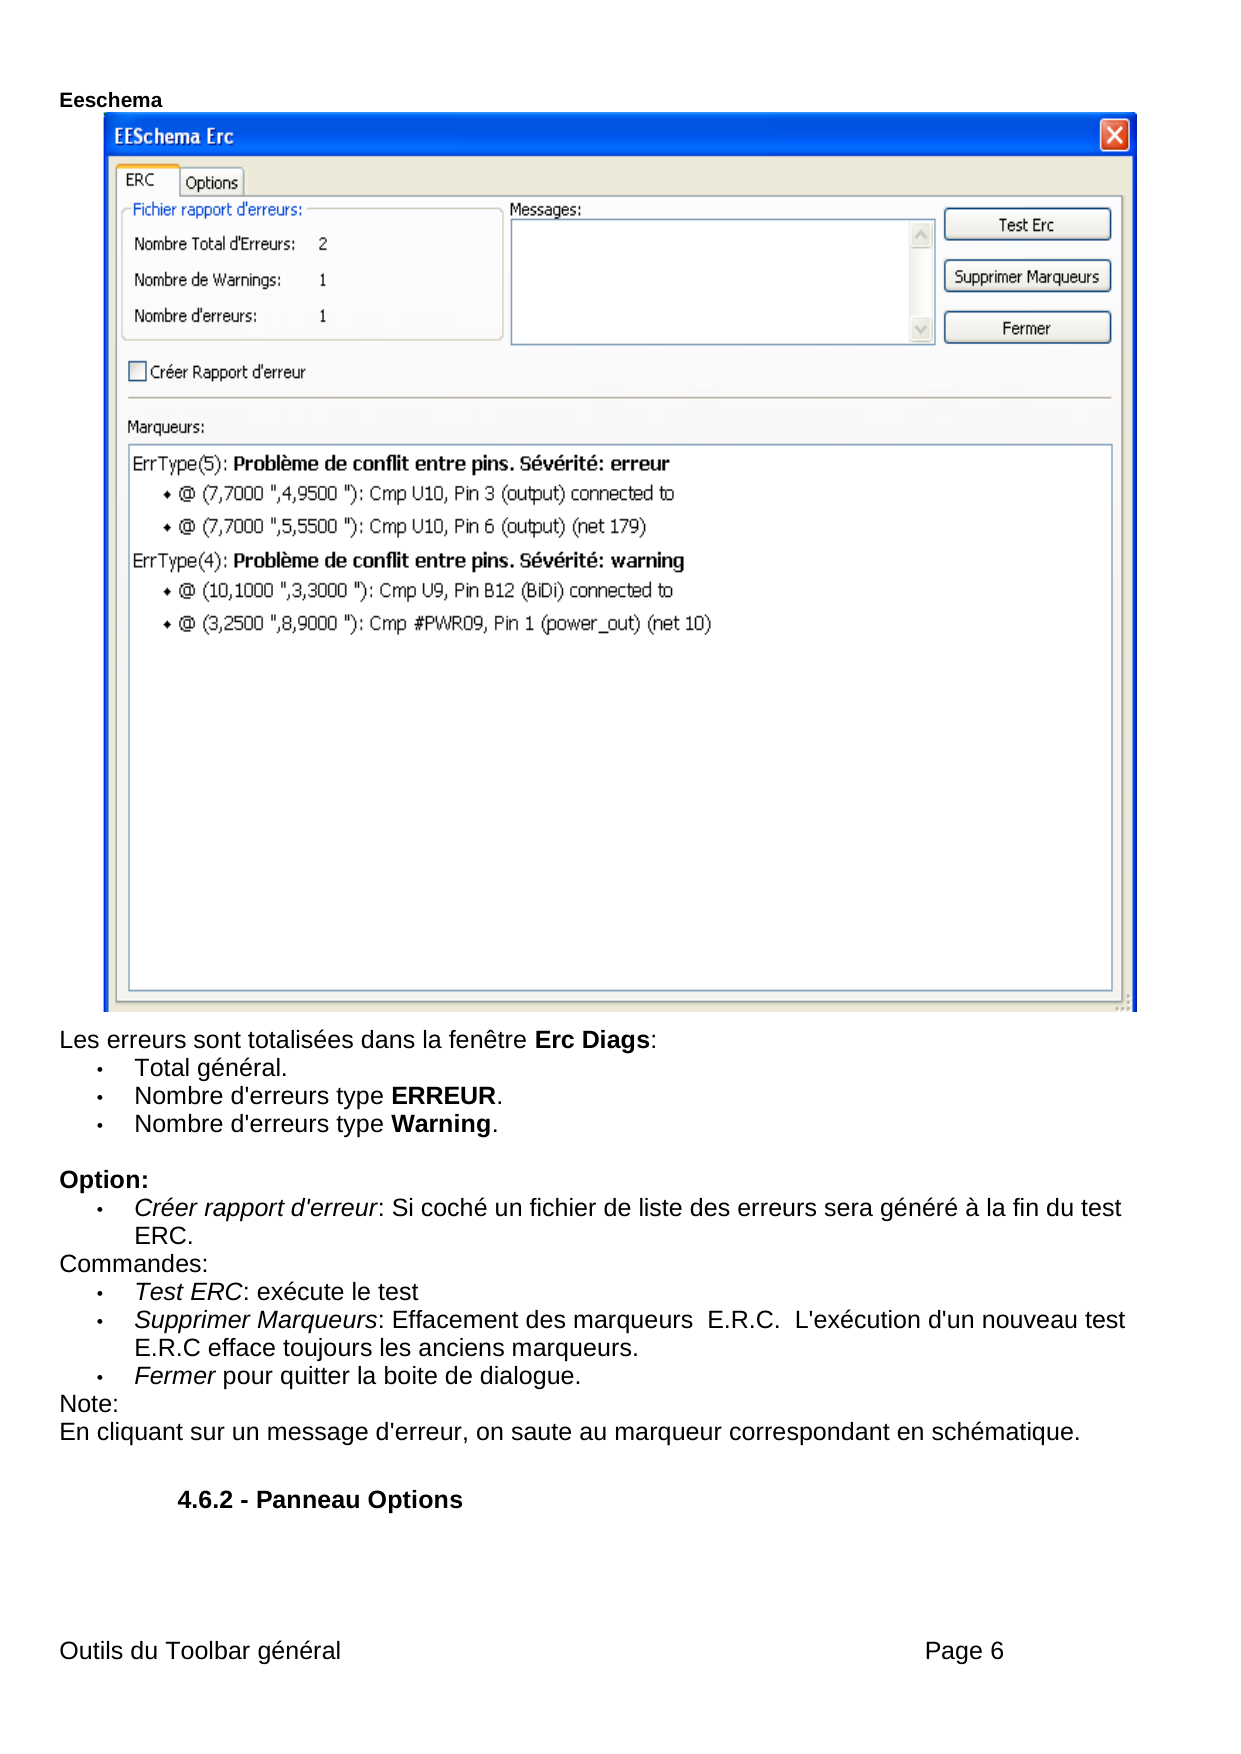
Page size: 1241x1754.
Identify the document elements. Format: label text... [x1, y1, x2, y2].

text Commandes: [59, 1250, 1181, 1278]
list Nombre d'erreurs type Warning. [97, 1110, 1181, 1138]
list Nombre d'erreurs type ERREUR. [97, 1082, 1181, 1110]
text Note: [59, 1390, 1181, 1418]
subtitle Panneau Options [177, 1486, 1181, 1514]
picture [103, 112, 1137, 1012]
list Fermer pour quitter la boite de dialogue. [97, 1362, 1181, 1390]
text Les erreurs sont totalisées dans la fenêtre Erc Diags: [59, 1026, 1181, 1054]
list Créer rapport d'erreur: Si coché un fichier de liste des erreurs sera généré à la fin du test ERC. [97, 1194, 1181, 1250]
list Total général. [97, 1054, 1181, 1082]
list Supprimer Marqueurs: Effacement des marqueurs E.R.C. L'exécution d'un nouveau test E.R.C efface toujours les anciens marqueurs. [97, 1306, 1181, 1362]
text En cliquant sur un message d'erreur, on saute au marqueur correspondant en schématique. [59, 1418, 1181, 1446]
text Option: [59, 1166, 1181, 1194]
list Test ERC: exécute le test [97, 1278, 1181, 1306]
